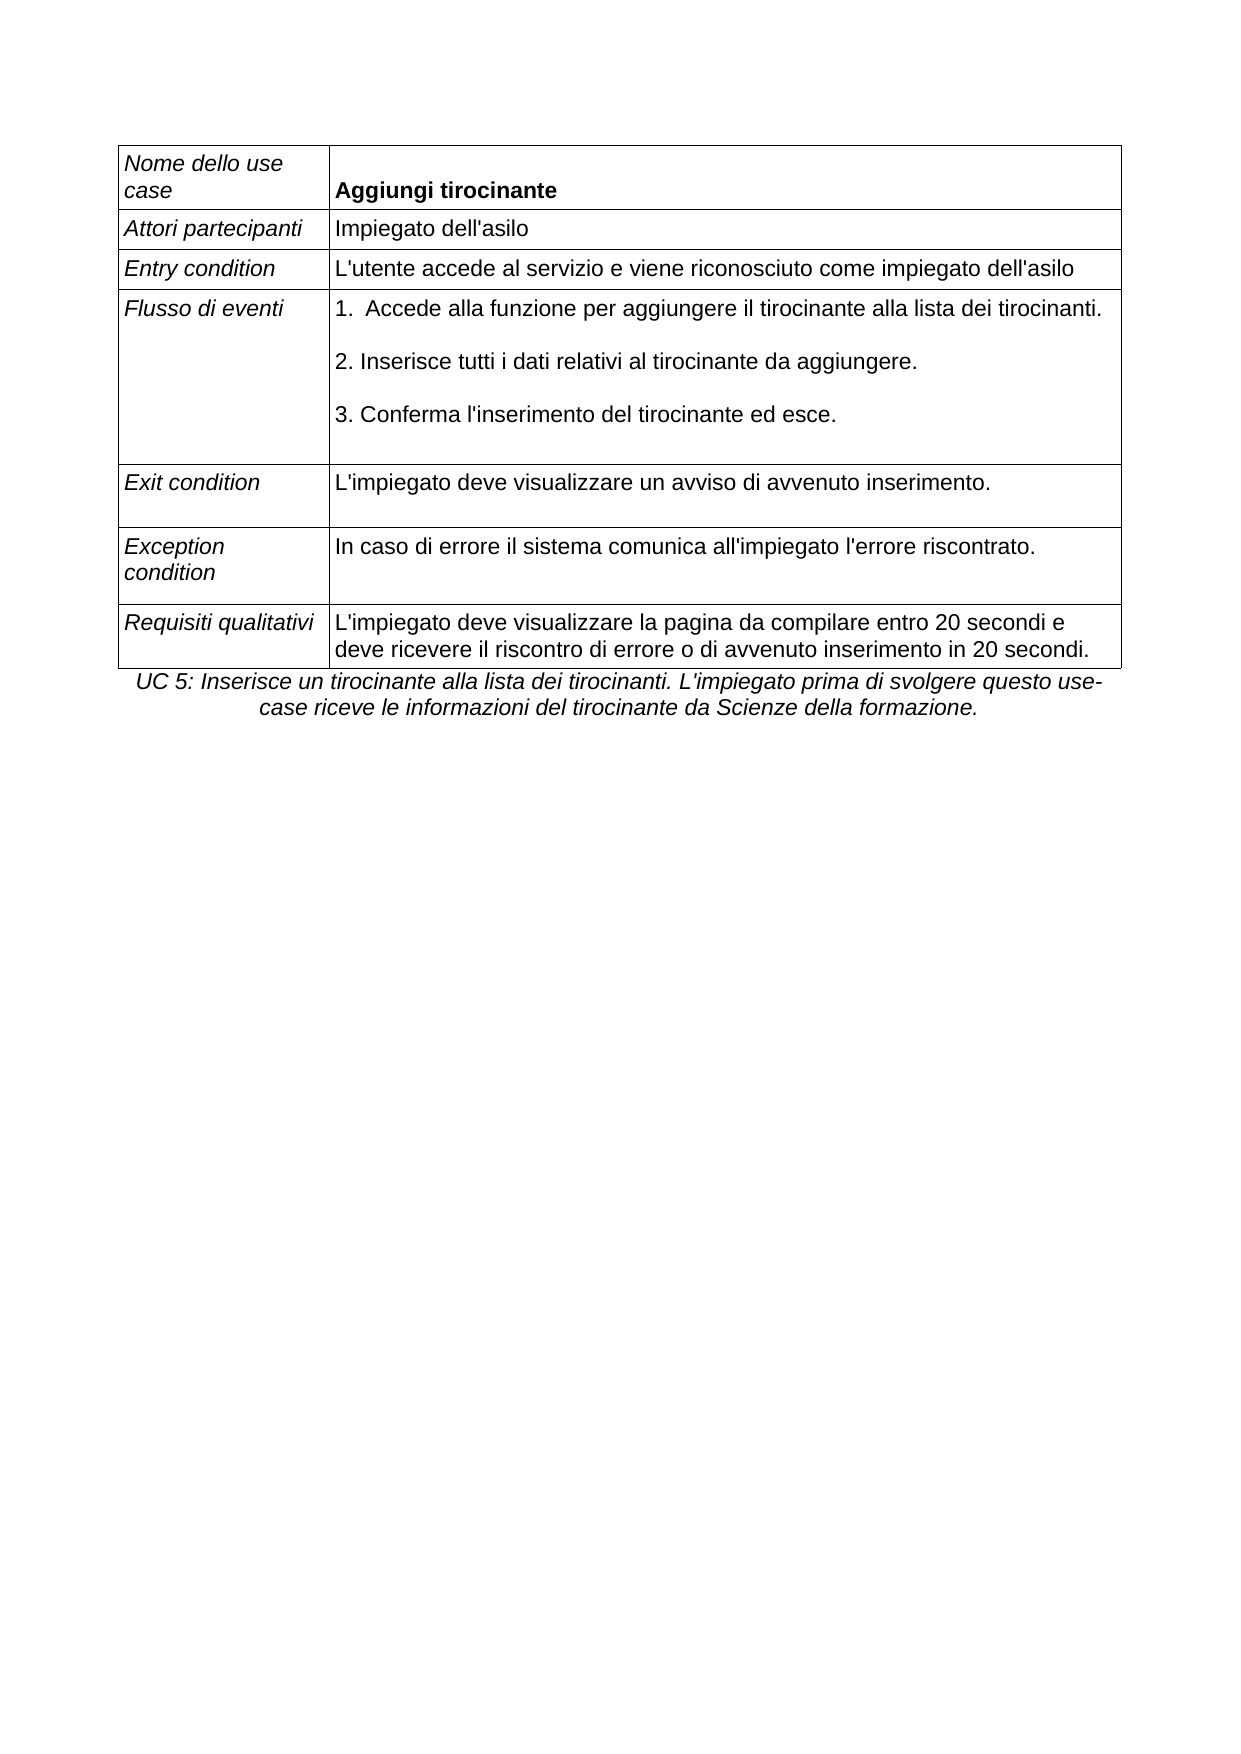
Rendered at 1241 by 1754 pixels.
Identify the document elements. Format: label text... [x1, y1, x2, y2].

table_cell Impiegato dell'asilo [330, 210, 1121, 249]
table_cell 1. Accede alla funzione per aggiungere il tirocinante alla lista dei tirocinanti. 2. Inserisce tutti i dati relativi al tirocinante da aggiungere. 3. Conferma l'inserimento del tirocinante ed esce. [330, 290, 1121, 463]
table_cell Exception condition [119, 528, 329, 603]
text UC 5: Inserisce un tirocinante alla lista dei tirocinanti. L'impiegato prima di svolgere questo use-case riceve le informazioni del tirocinante da Scienze della formazione. [118, 668, 1122, 721]
table_cell L'impiegato deve visualizzare la pagina da compilare entro 20 secondi e deve ricevere il riscontro di errore o di avvenuto inserimento in 20 secondi. [330, 605, 1121, 668]
table_cell Flusso di eventi [119, 290, 329, 463]
table_cell In caso di errore il sistema comunica all'impiegato l'errore riscontrato. [330, 528, 1121, 603]
table_header Aggiungi tirocinante [330, 146, 1121, 209]
table_header Nome dello use case [119, 146, 329, 209]
table_cell L'impiegato deve visualizzare un avviso di avvenuto inserimento. [330, 465, 1121, 527]
table_cell L'utente accede al servizio e viene riconosciuto come impiegato dell'asilo [330, 250, 1121, 289]
table_cell Entry condition [119, 250, 329, 289]
table_cell Requisiti qualitativi [119, 605, 329, 668]
table_cell Exit condition [119, 465, 329, 527]
table_cell Attori partecipanti [119, 210, 329, 249]
